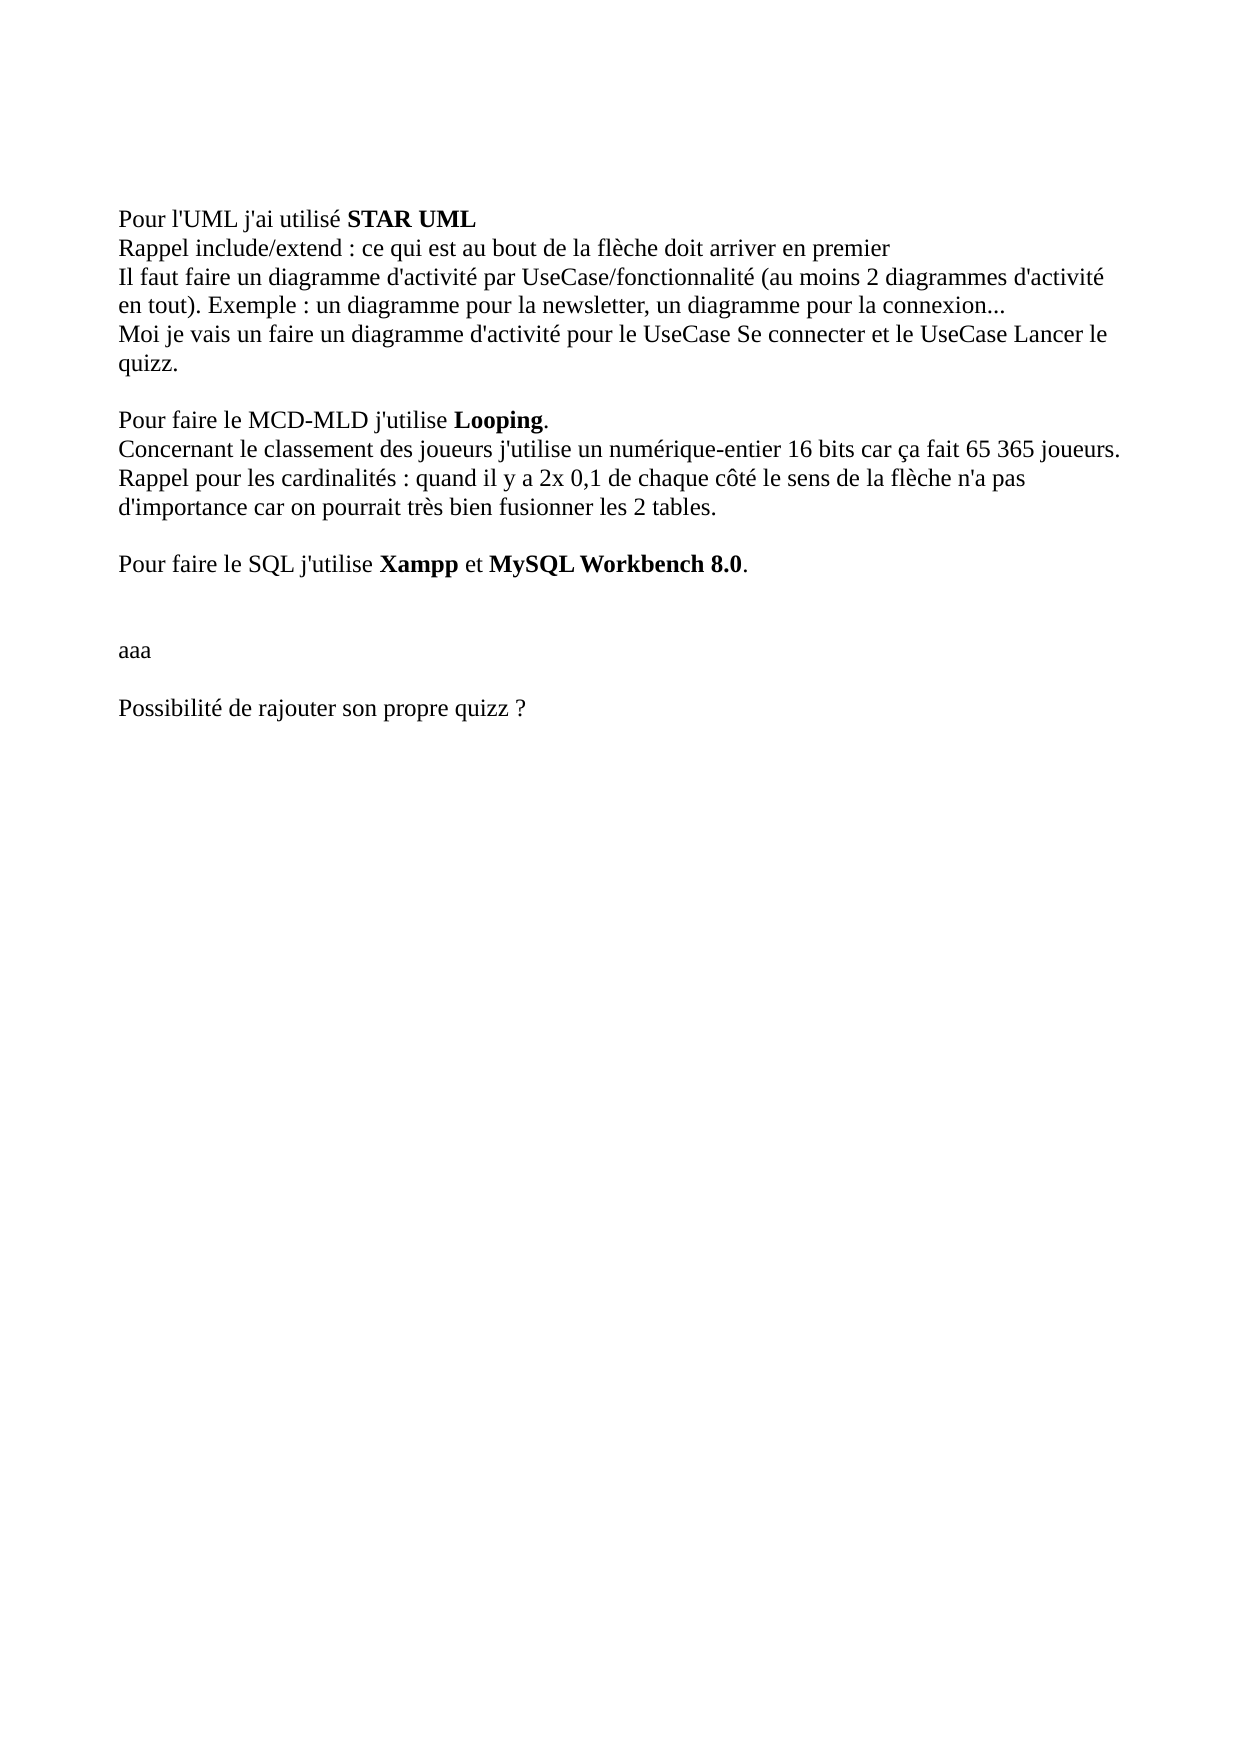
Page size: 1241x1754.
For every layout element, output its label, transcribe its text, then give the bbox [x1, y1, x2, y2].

text Il faut faire un diagramme d'activité par UseCase/fonctionnalité (au moins 2 diagrammes d'activité en tout). Exemple : un diagramme pour la newsletter, un diagramme pour la connexion... [118, 262, 1122, 319]
text Rappel pour les cardinalités : quand il y a 2x 0,1 de chaque côté le sens de la flèche n'a pas d'importance car on pourrait très bien fusionner les 2 tables. [118, 463, 1122, 521]
text Moi je vais un faire un diagramme d'activité pour le UseCase Se connecter et le UseCase Lancer le quizz. [118, 319, 1122, 377]
text Pour l'UML j'ai utilisé STAR UML [118, 204, 1122, 233]
text Possibilité de rajouter son propre quizz ? [118, 693, 1122, 722]
text aaa [118, 636, 1122, 664]
text Concernant le classement des joueurs j'utilise un numérique-entier 16 bits car ça fait 65 365 joueurs. [118, 434, 1122, 463]
text Pour faire le SQL j'utilise Xampp et MySQL Workbench 8.0. [118, 549, 1122, 578]
text Pour faire le MCD-MLD j'utilise Looping. [118, 406, 1122, 434]
text Rappel include/extend : ce qui est au bout de la flèche doit arriver en premier [118, 233, 1122, 262]
